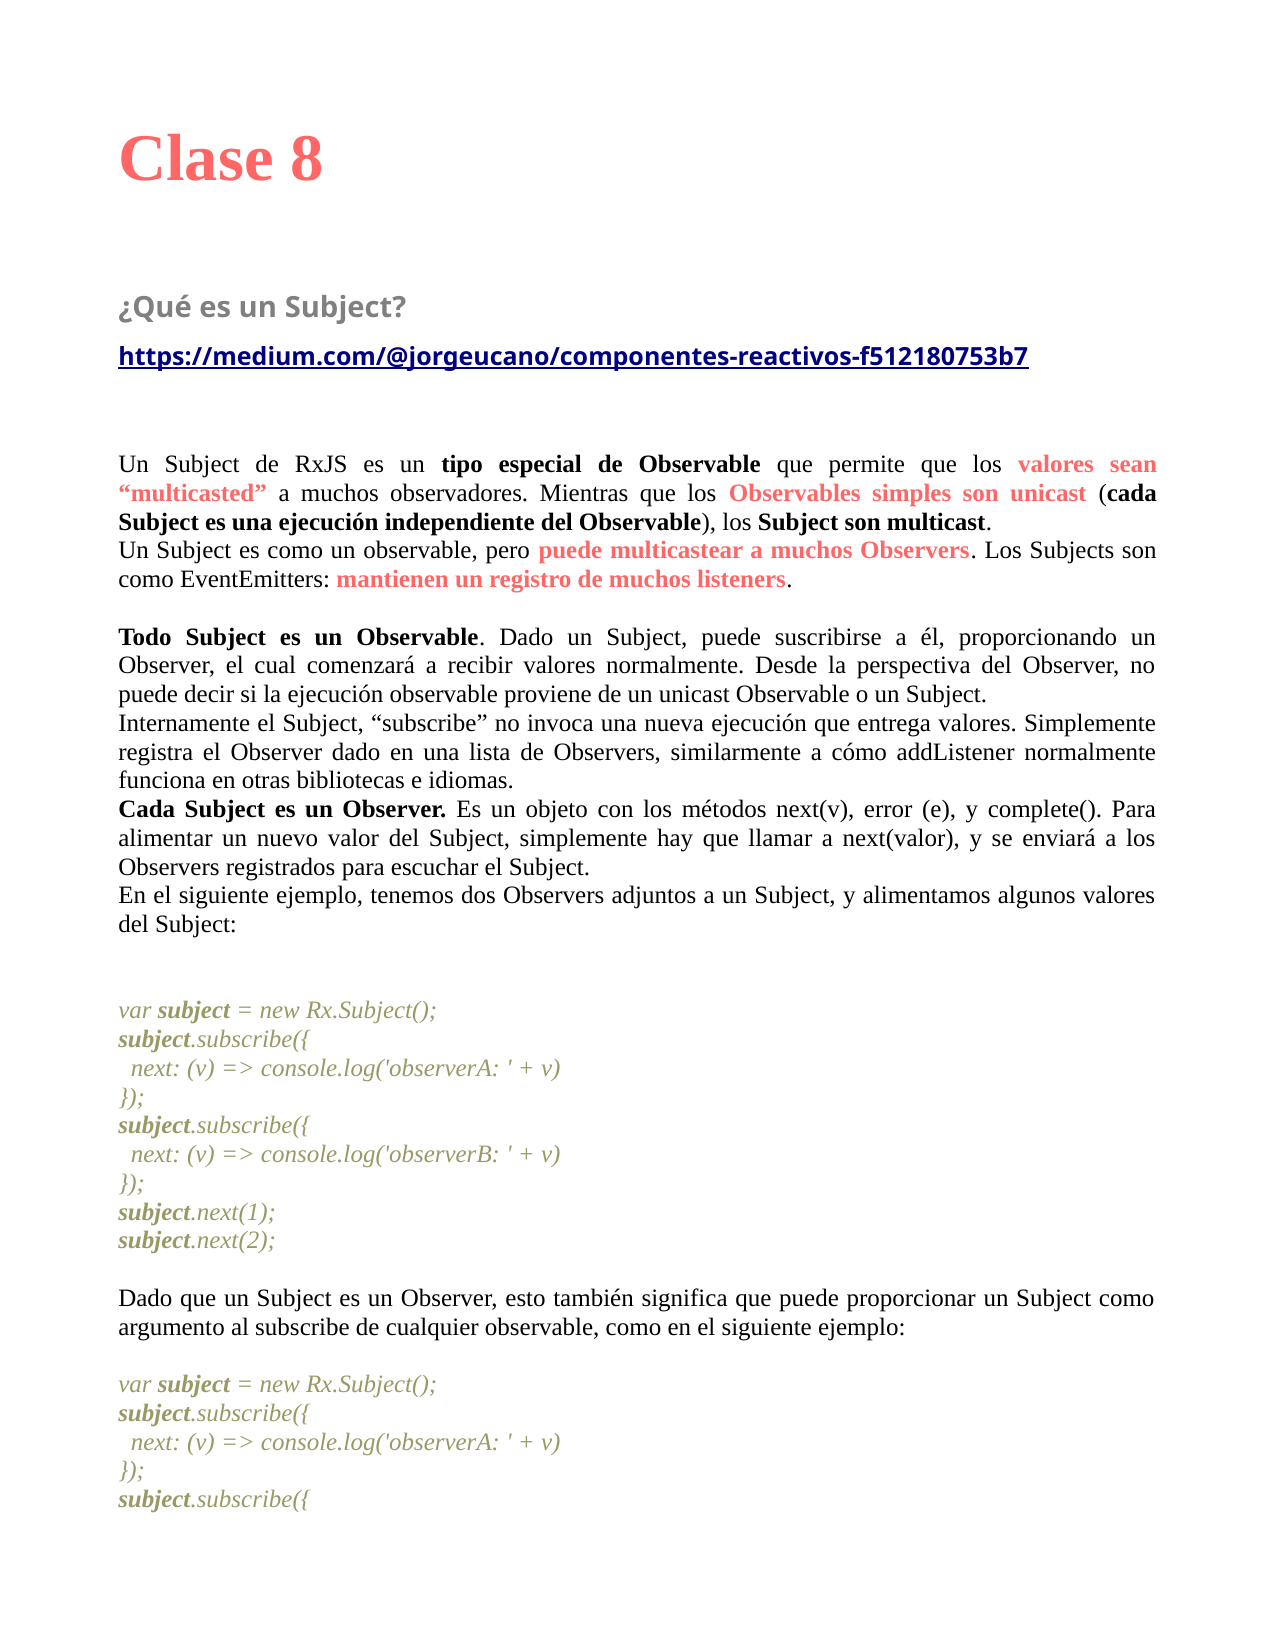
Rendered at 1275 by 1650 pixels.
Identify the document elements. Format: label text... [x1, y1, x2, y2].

text var subject = new Rx.Subject(); [118, 1369, 1157, 1398]
text next: (v) => console.log('observerB: ' + v) [118, 1139, 1157, 1168]
text Clase 8 [118, 118, 1157, 195]
subtitle ¿Qué es un Subject? [118, 286, 1157, 326]
text }); [118, 1082, 1157, 1110]
text https://medium.com/@jorgeucano/componentes-reactivos-f512180753b7 [118, 338, 1157, 372]
text var subject = new Rx.Subject(); [118, 995, 1157, 1024]
text next: (v) => console.log('observerA: ' + v) [118, 1427, 1157, 1455]
text subject.next(1); [118, 1197, 1157, 1225]
text subject.subscribe({ [118, 1110, 1157, 1139]
text subject.subscribe({ [118, 1024, 1157, 1053]
text subject.subscribe({ [118, 1484, 1157, 1513]
text next: (v) => console.log('observerA: ' + v) [118, 1053, 1157, 1082]
text }); [118, 1168, 1157, 1197]
text }); [118, 1455, 1157, 1484]
text Cada Subject es un Observer. Es un objeto con los métodos next(v), error (e), y complete(). Para alimentar un nuevo valor del Subject, simplemente hay que llamar a next(valor), y se enviará a los Observers registrados para escuchar el Subject. [118, 794, 1157, 880]
text subject.next(2); [118, 1225, 1157, 1254]
text Dado que un Subject es un Observer, esto también significa que puede proporcionar un Subject como argumento al subscribe de cualquier observable, como en el siguiente ejemplo: [118, 1283, 1157, 1340]
text Todo Subject es un Observable. Dado un Subject, puede suscribirse a él, proporcionando un Observer, el cual comenzará a recibir valores normalmente. Desde la perspectiva del Observer, no puede decir si la ejecución observable proviene de un unicast Observable o un Subject. [118, 622, 1157, 708]
text subject.subscribe({ [118, 1398, 1157, 1427]
text Un Subject es como un observable, pero puede multicastear a muchos Observers. Los Subjects son como EventEmitters: mantienen un registro de muchos listeners. [118, 535, 1157, 593]
text Internamente el Subject, “subscribe” no invoca una nueva ejecución que entrega valores. Simplemente registra el Observer dado en una lista de Observers, similarmente a cómo addListener normalmente funciona en otras bibliotecas e idiomas. [118, 708, 1157, 794]
text Un Subject de RxJS es un tipo especial de Observable que permite que los valores sean “multicasted” a muchos observadores. Mientras que los Observables simples son unicast (cada Subject es una ejecución independiente del Observable), los Subject son multicast. [118, 449, 1157, 535]
text En el siguiente ejemplo, tenemos dos Observers adjuntos a un Subject, y alimentamos algunos valores del Subject: [118, 880, 1157, 938]
